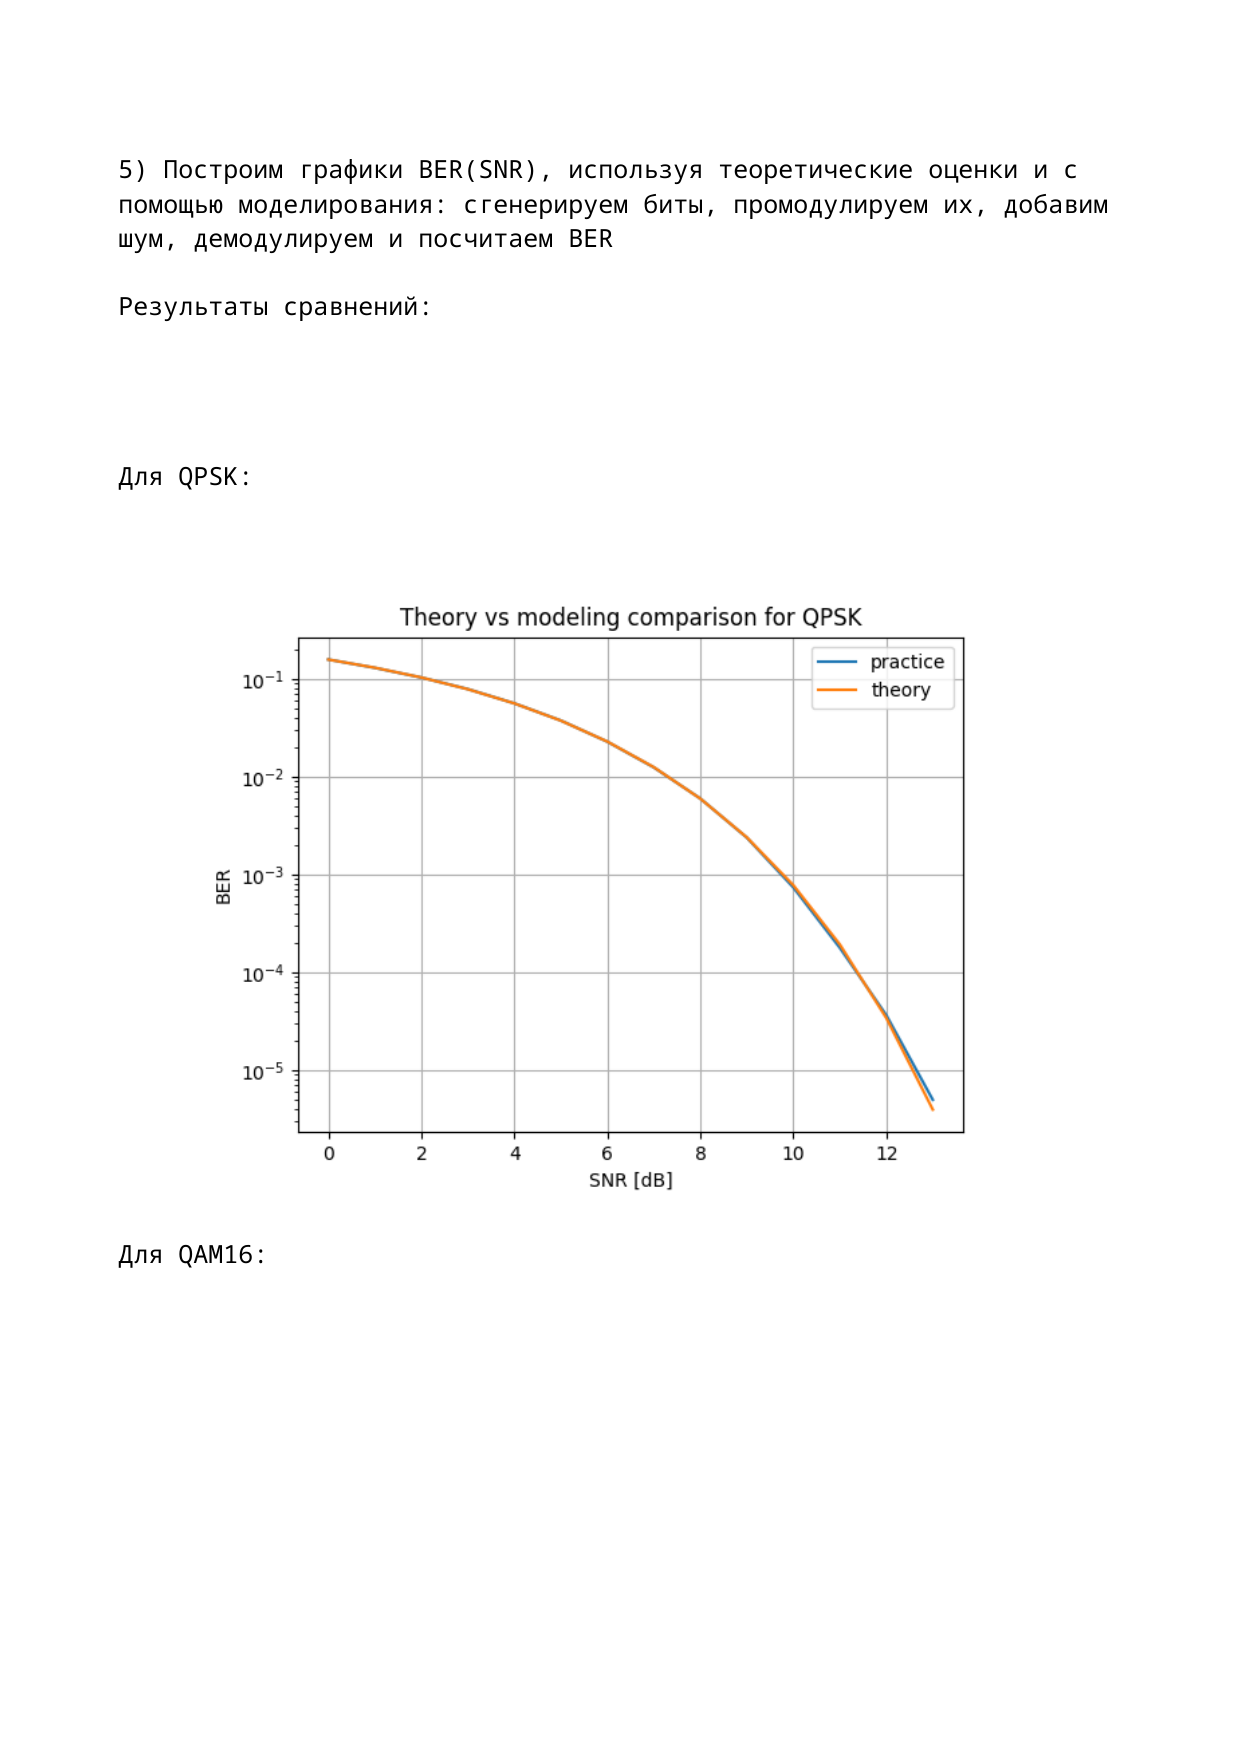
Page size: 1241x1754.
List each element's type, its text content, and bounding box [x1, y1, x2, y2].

text Для QAM16: [118, 1237, 1122, 1271]
text Результаты сравнений: [118, 288, 1122, 322]
text 5) Построим графики BER(SNR), используя теоретические оценки и с помощью моделирования: сгенерируем биты, промодулируем их, добавим шум, демодулируем и посчитаем BER [118, 152, 1122, 254]
text Для QPSK: [118, 459, 1122, 493]
picture [191, 560, 1049, 1203]
